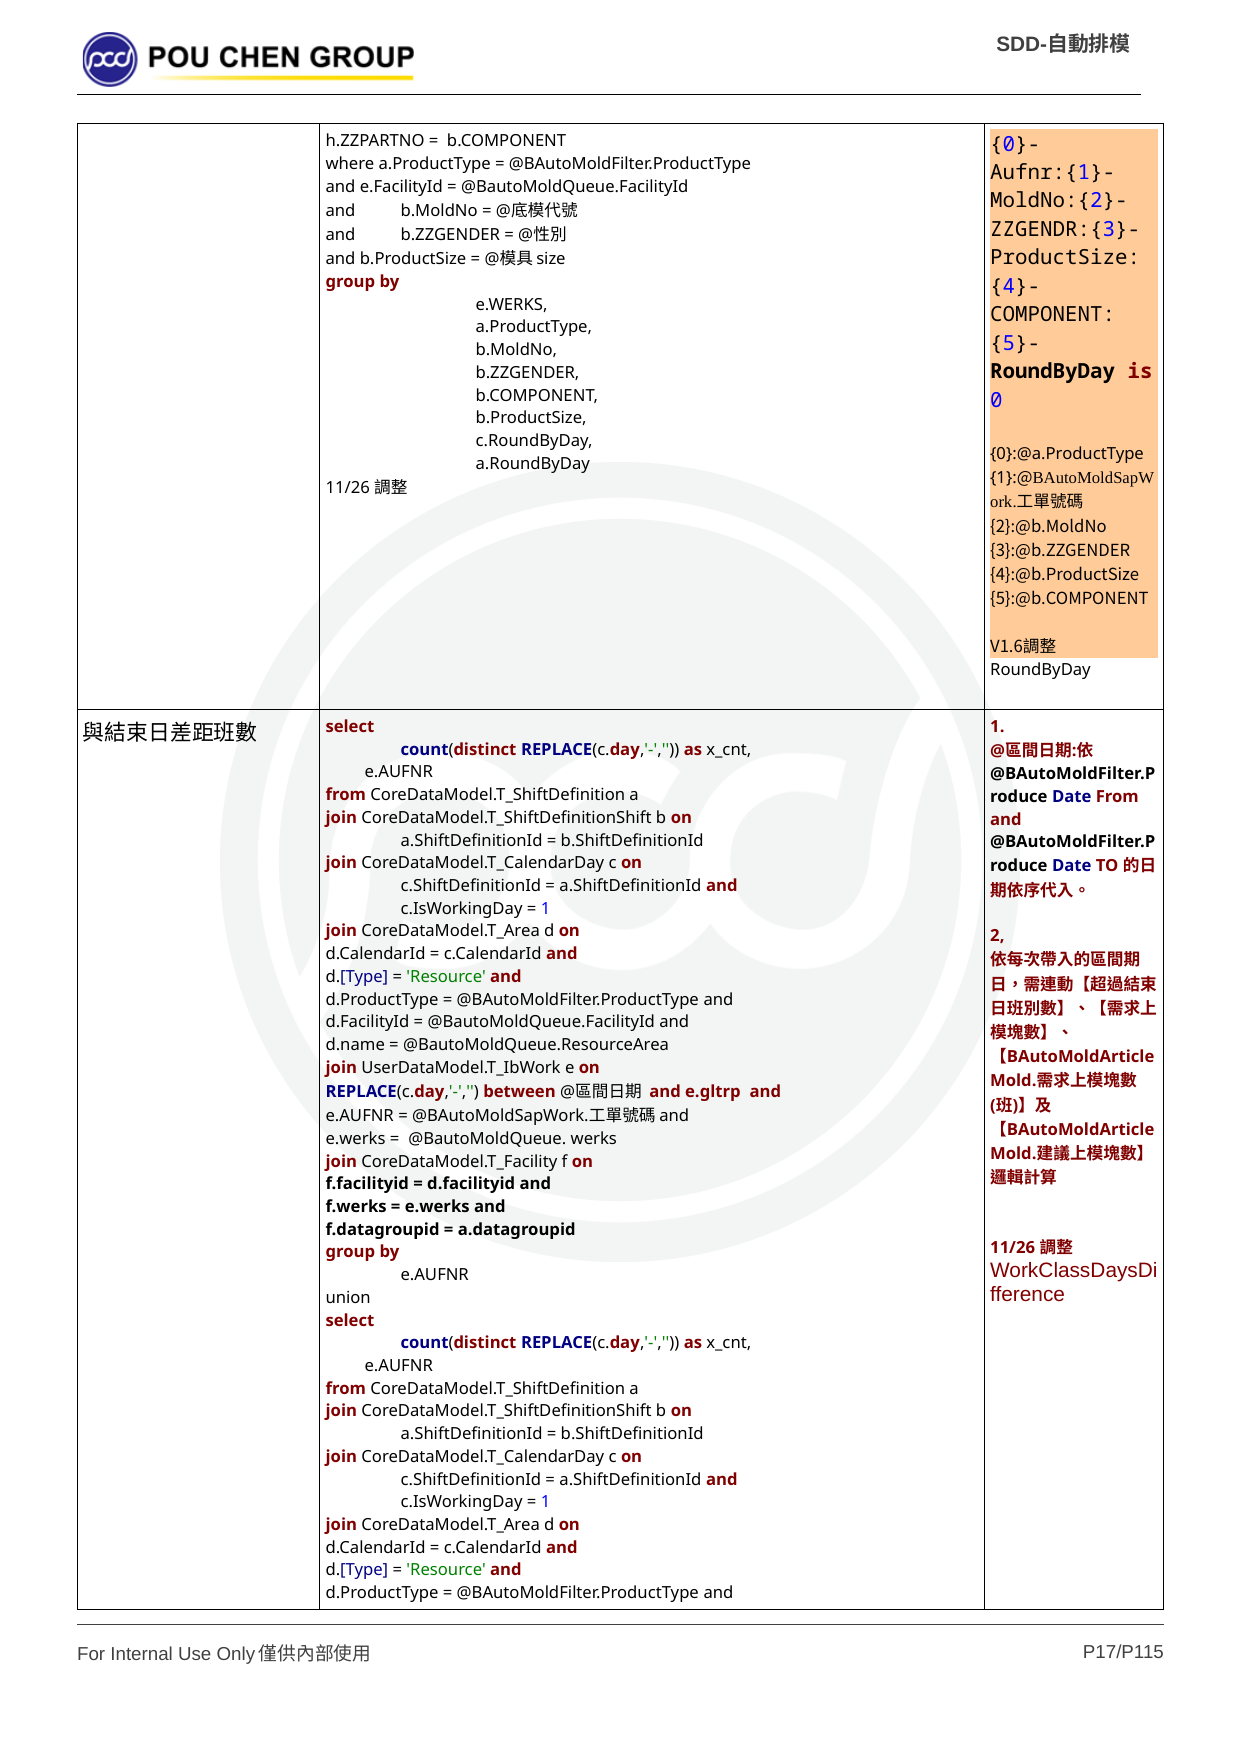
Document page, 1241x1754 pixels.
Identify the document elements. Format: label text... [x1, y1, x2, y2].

picture [82, 32, 414, 87]
table_cell select count(distinct REPLACE(c.day,'-','')) as x_cnt, e.AUFNR from CoreDataModel.T_ShiftDefinition a join CoreDataModel.T_ShiftDefinitionShift b on a.ShiftDefinitionId = b.ShiftDefinitionId join CoreDataModel.T_CalendarDay c on c.ShiftDefinitionId = a.ShiftDefinitionId and c.IsWorkingDay = 1 join CoreDataModel.T_Area d on d.CalendarId = c.CalendarId and d.[Type] = 'Resource' and d.ProductType = @BAutoMoldFilter.ProductType and d.FacilityId = @BautoMoldQueue.FacilityId and d.name = @BautoMoldQueue.ResourceArea join UserDataModel.T_IbWork e on REPLACE(c.day,'-','') between @區間日期 and e.gltrp and e.AUFNR = @BAutoMoldSapWork.工單號碼 and e.werks = @BautoMoldQueue. werks join CoreDataModel.T_Facility f on f.facilityid = d.facilityid and f.werks = e.werks and f.datagroupid = a.datagroupid group by e.AUFNR union select count(distinct REPLACE(c.day,'-','')) as x_cnt, e.AUFNR from CoreDataModel.T_ShiftDefinition a join CoreDataModel.T_ShiftDefinitionShift b on a.ShiftDefinitionId = b.ShiftDefinitionId join CoreDataModel.T_CalendarDay c on c.ShiftDefinitionId = a.ShiftDefinitionId and c.IsWorkingDay = 1 join CoreDataModel.T_Area d on d.CalendarId = c.CalendarId and d.[Type] = 'Resource' and d.ProductType = @BAutoMoldFilter.ProductType and [320, 710, 984, 1609]
table_cell h.ZZPARTNO = b.COMPONENT where a.ProductType = @BAutoMoldFilter.ProductType and e.FacilityId = @BautoMoldQueue.FacilityId and b.MoldNo = @底模代號 and b.ZZGENDER = @性別 and b.ProductSize = @模具size group by e.WERKS, a.ProductType, b.MoldNo, b.ZZGENDER, b.COMPONENT, b.ProductSize, c.RoundByDay, a.RoundByDay 11/26 調整 [320, 124, 984, 709]
table_cell 1. @區間日期:依@BAutoMoldFilter.Produce Date From and @BAutoMoldFilter.Produce Date TO 的日期依序代入。 2, 依每次帶入的區間期日，需連動【超過結束日班別數】、【需求上模塊數】、【BAutoMoldArticleMold.需求上模塊數(班)】及【BAutoMoldArticleMold.建議上模塊數】邏輯計算 11/26 調整 WorkClassDaysDifference [985, 710, 1163, 1609]
table_cell [78, 124, 319, 709]
table_cell 與結束日差距班數 [78, 710, 319, 1609]
table_cell {0}- Aufnr:{1}- MoldNo:{2}- ZZGENDR:{3}- ProductSize:{4}- COMPONENT:{5}- RoundByDay is 0 {0}:@a.ProductType {1}:@BAutoMoldSapWork.工單號碼 {2}:@b.MoldNo {3}:@b.ZZGENDER {4}:@b.ProductSize {5}:@b.COMPONENT V1.6調整 RoundByDay [985, 124, 1163, 709]
